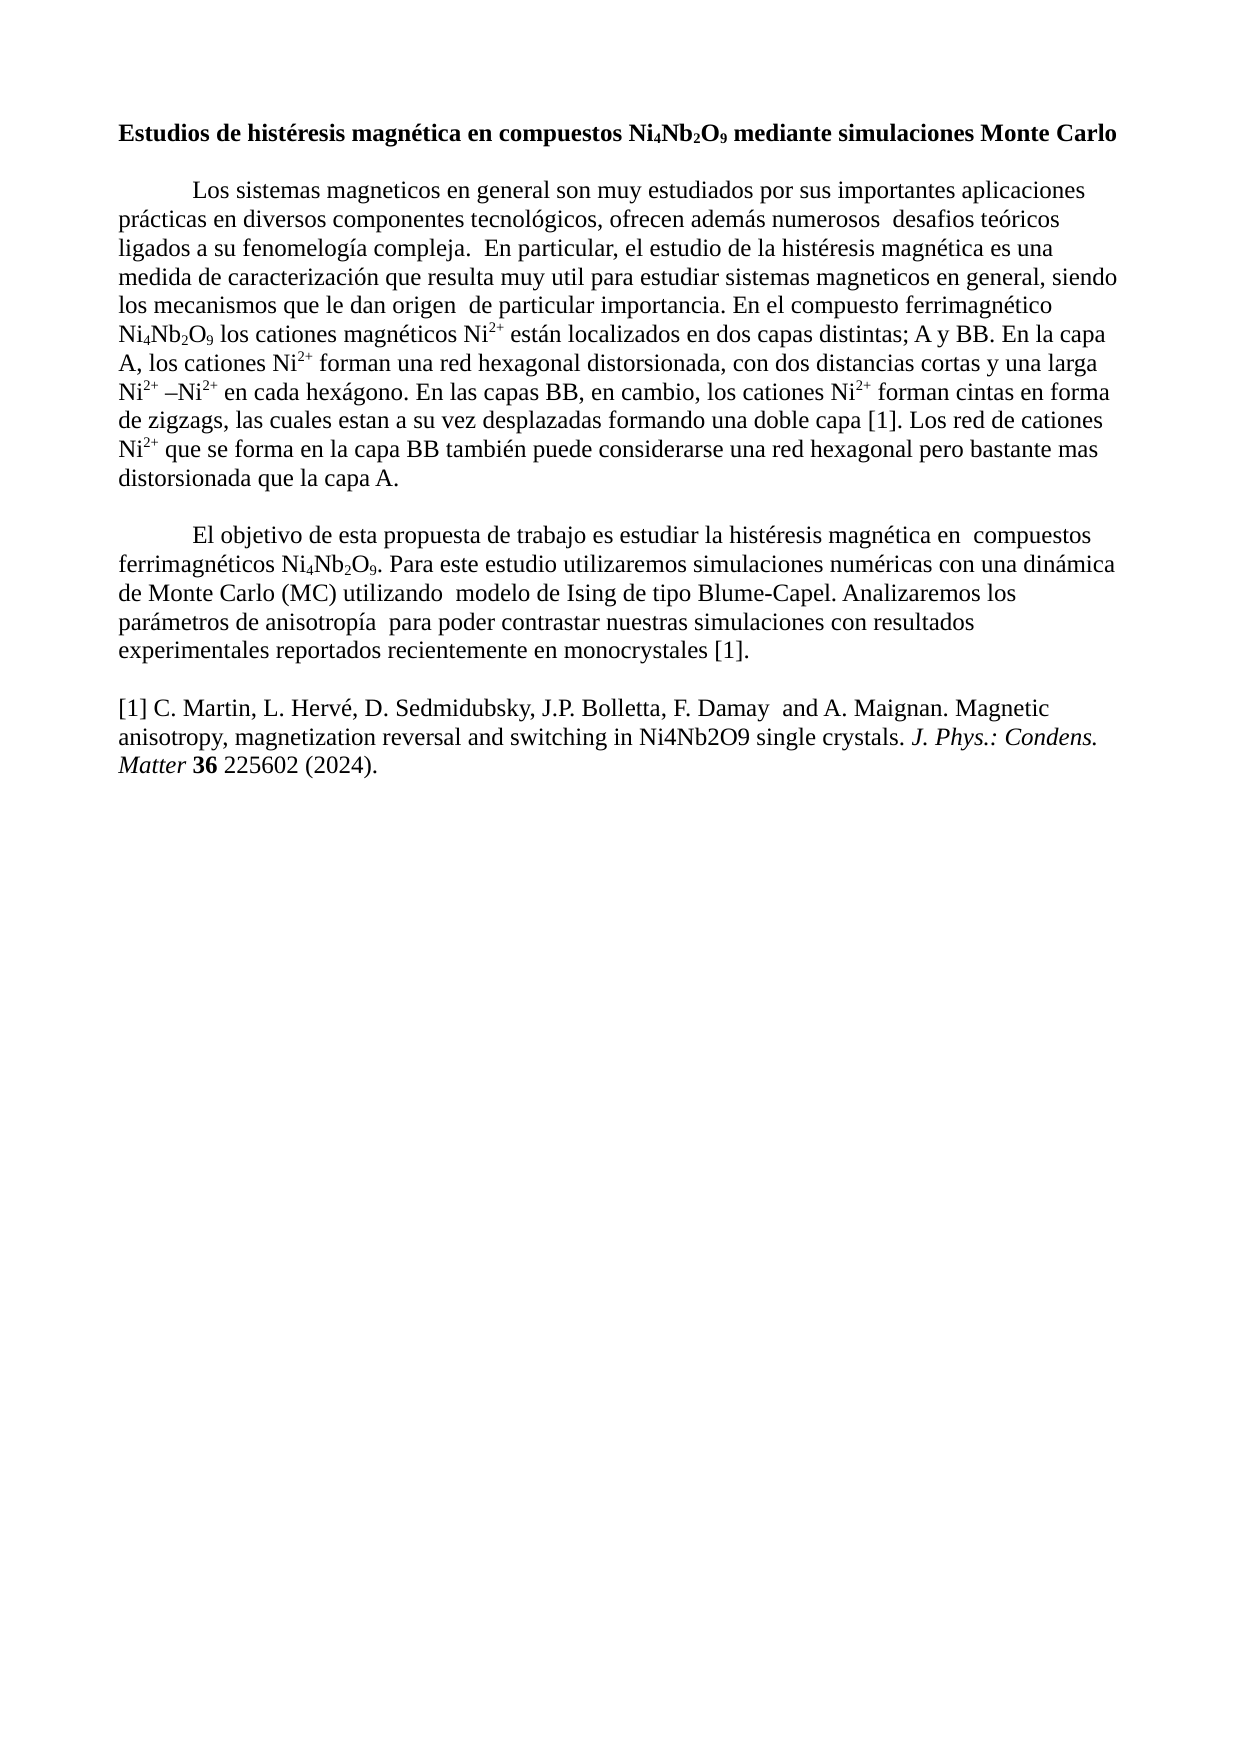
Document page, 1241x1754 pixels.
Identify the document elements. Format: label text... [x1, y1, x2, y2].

text Los sistemas magneticos en general son muy estudiados por sus importantes aplicaciones prácticas en diversos componentes tecnológicos, ofrecen además numerosos desafios teóricos ligados a su fenomelogía compleja. En particular, el estudio de la histéresis magnética es una medida de caracterización que resulta muy util para estudiar sistemas magneticos en general, siendo los mecanismos que le dan origen de particular importancia. En el compuesto ferrimagnético Ni4Nb2O9 los cationes magnéticos Ni2+ están localizados en dos capas distintas; A y BB. En la capa A, los cationes Ni2+ forman una red hexagonal distorsionada, con dos distancias cortas y una larga Ni2+ –Ni2+ en cada hexágono. En las capas BB, en cambio, los cationes Ni2+ forman cintas en forma de zigzags, las cuales estan a su vez desplazadas formando una doble capa [1]. Los red de cationes Ni2+ que se forma en la capa BB también puede considerarse una red hexagonal pero bastante mas distorsionada que la capa A. [118, 176, 1122, 492]
text El objetivo de esta propuesta de trabajo es estudiar la histéresis magnética en compuestos ferrimagnéticos Ni4Nb2O9. Para este estudio utilizaremos simulaciones numéricas con una dinámica de Monte Carlo (MC) utilizando modelo de Ising de tipo Blume-Capel. Analizaremos los parámetros de anisotropía para poder contrastar nuestras simulaciones con resultados experimentales reportados recientemente en monocrystales [1]. [118, 521, 1122, 664]
text Estudios de histéresis magnética en compuestos Ni4Nb2O9 mediante simulaciones Monte Carlo [118, 118, 1122, 147]
text [1] C. Martin, L. Hervé, D. Sedmidubsky, J.P. Bolletta, F. Damay and A. Maignan. Magnetic anisotropy, magnetization reversal and switching in Ni4Nb2O9 single crystals. J. Phys.: Condens. Matter 36 225602 (2024). [118, 693, 1122, 779]
